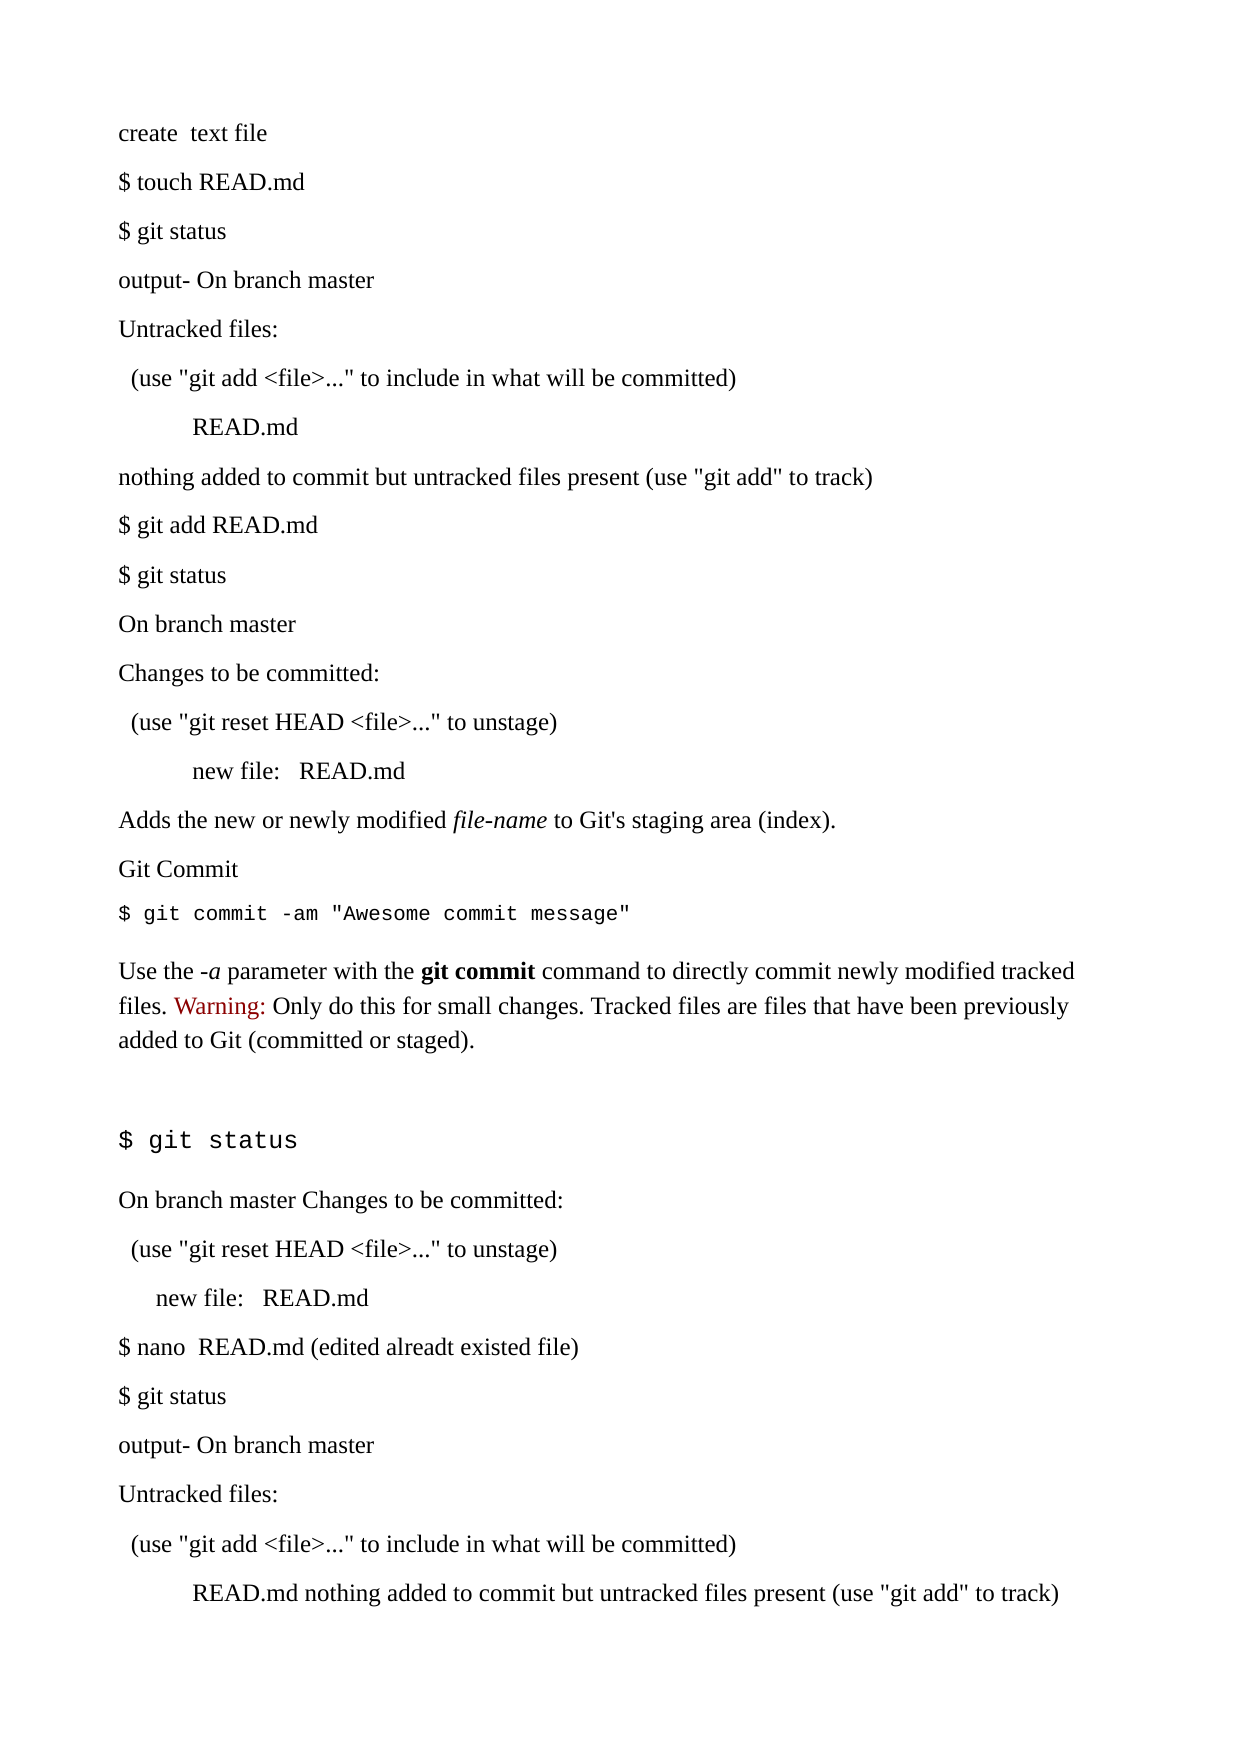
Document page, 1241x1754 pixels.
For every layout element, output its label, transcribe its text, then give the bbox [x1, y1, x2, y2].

text Untracked files: [118, 1479, 1122, 1508]
text READ.md nothing added to commit but untracked files present (use "git add" to track) [118, 1578, 1122, 1606]
text $ nano READ.md (edited alreadt existed file) [118, 1332, 1122, 1361]
text On branch master [118, 609, 1122, 637]
text Adds the new or newly modified file-name to Git's staging area (index). [118, 805, 1122, 834]
text (use "git add <file>..." to include in what will be committed) [118, 1529, 1122, 1557]
text $ touch READ.md [118, 167, 1122, 196]
text create text file [118, 118, 1122, 147]
text output- On branch master [118, 1431, 1122, 1459]
text Use the -a parameter with the git commit command to directly commit newly modified tracked files. Warning: Only do this for small changes. Tracked files are files that have been previously added to Git (committed or staged). [118, 956, 1122, 1054]
text On branch master Changes to be committed: [118, 1185, 1122, 1214]
text (use "git reset HEAD <file>..." to unstage) [118, 1234, 1122, 1263]
text $ git status [118, 1127, 1122, 1156]
text $ git status [118, 560, 1122, 588]
text Untracked files: [118, 314, 1122, 343]
text Changes to be committed: [118, 658, 1122, 687]
text READ.md [118, 412, 1122, 441]
text $ git add READ.md [118, 511, 1122, 539]
text (use "git reset HEAD <file>..." to unstage) [118, 707, 1122, 736]
text Git Commit [118, 854, 1122, 883]
text $ git status [118, 216, 1122, 245]
text nothing added to commit but untracked files present (use "git add" to track) [118, 462, 1122, 490]
text new file: READ.md [118, 756, 1122, 785]
text output- On branch master [118, 265, 1122, 294]
text new file: READ.md [118, 1283, 1122, 1312]
text (use "git add <file>..." to include in what will be committed) [118, 363, 1122, 392]
text $ git status [118, 1381, 1122, 1410]
text $ git commit -am "Awesome commit message" [118, 903, 1122, 927]
